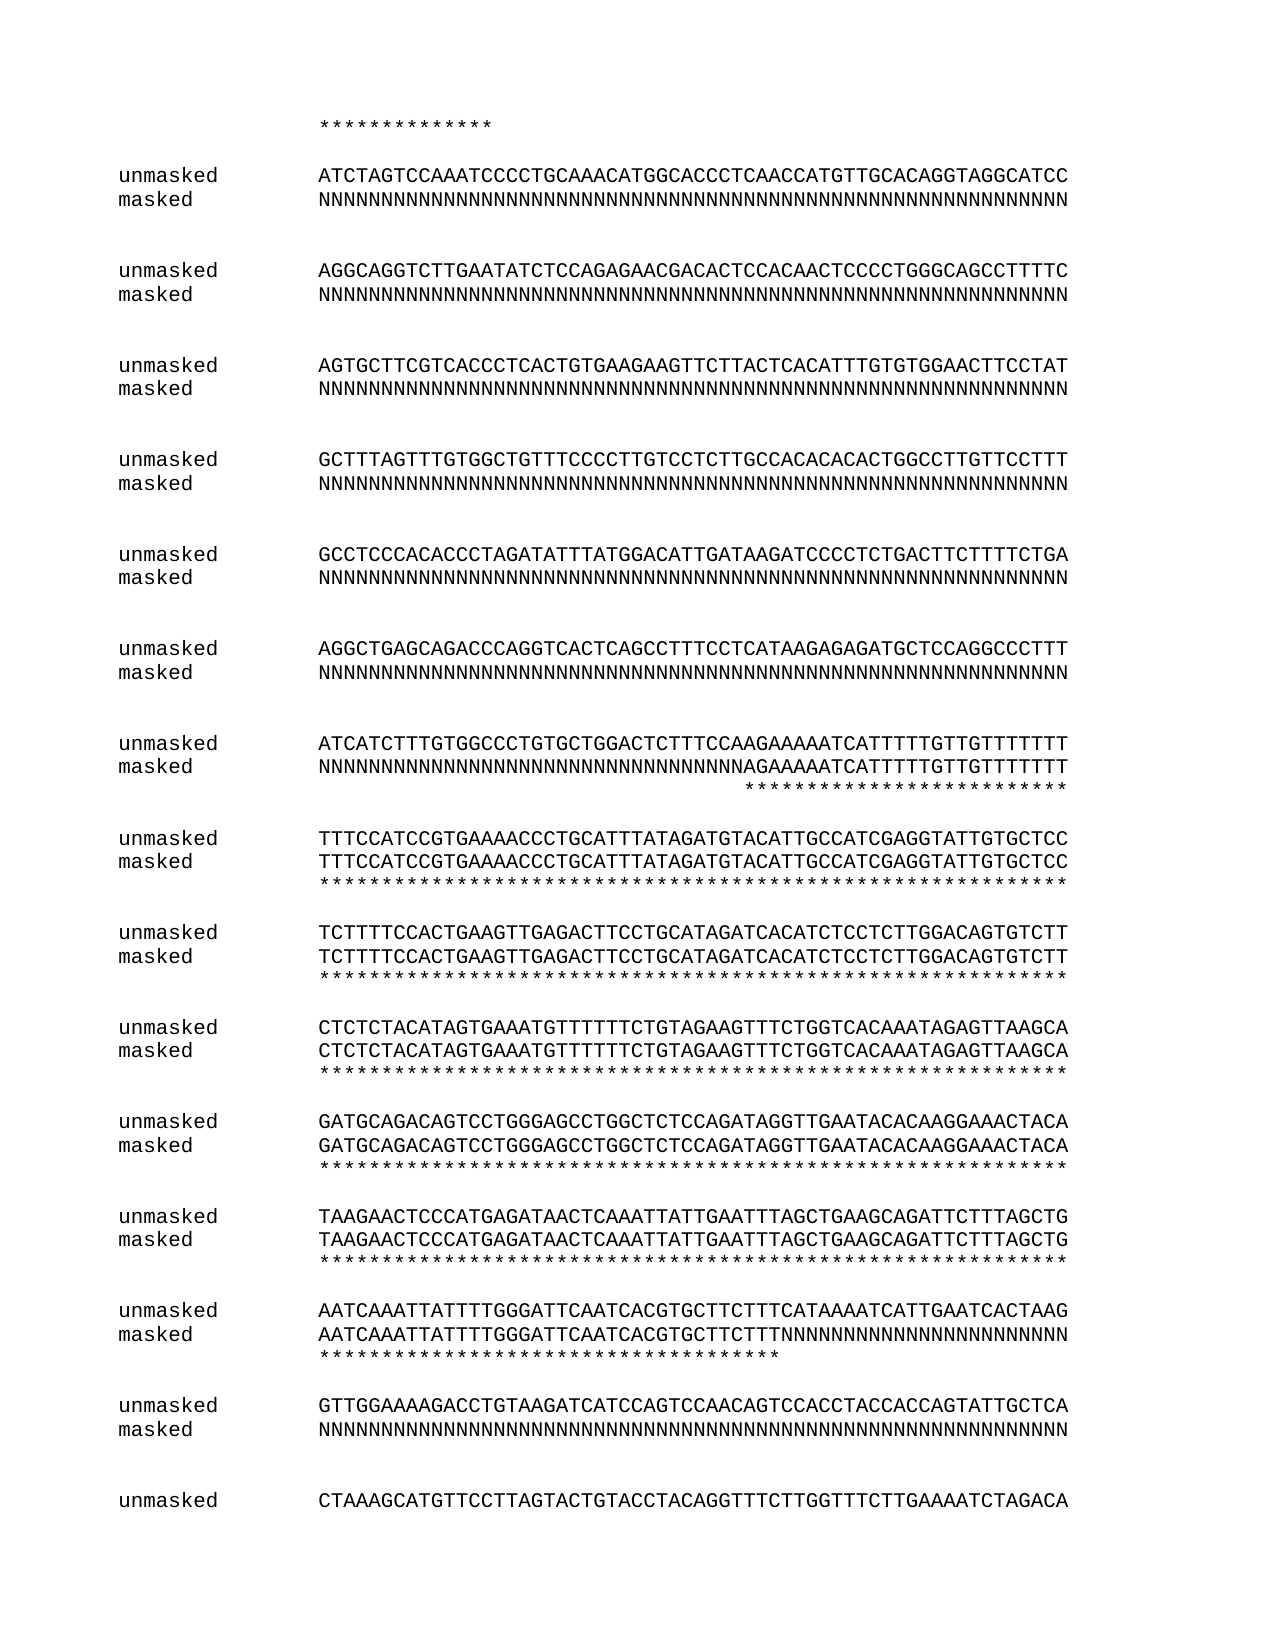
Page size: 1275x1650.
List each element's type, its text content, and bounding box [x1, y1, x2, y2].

text masked AATCAAATTATTTTGGGATTCAATCACGTGCTTCTTTNNNNNNNNNNNNNNNNNNNNNNN [118, 1324, 1157, 1348]
text unmasked ATCATCTTTGTGGCCCTGTGCTGGACTCTTTCCAAGAAAAATCATTTTTGTTGTTTTTTT [118, 733, 1157, 757]
text masked NNNNNNNNNNNNNNNNNNNNNNNNNNNNNNNNNNNNNNNNNNNNNNNNNNNNNNNNNNNN [118, 284, 1157, 307]
text masked TAAGAACTCCCATGAGATAACTCAAATTATTGAATTTAGCTGAAGCAGATTCTTTAGCTG [118, 1229, 1157, 1253]
text unmasked ATCTAGTCCAAATCCCCTGCAAACATGGCACCCTCAACCATGTTGCACAGGTAGGCATCC [118, 165, 1157, 189]
text unmasked TAAGAACTCCCATGAGATAACTCAAATTATTGAATTTAGCTGAAGCAGATTCTTTAGCTG [118, 1206, 1157, 1229]
text masked NNNNNNNNNNNNNNNNNNNNNNNNNNNNNNNNNNNNNNNNNNNNNNNNNNNNNNNNNNNN [118, 378, 1157, 402]
text unmasked TTTCCATCCGTGAAAACCCTGCATTTATAGATGTACATTGCCATCGAGGTATTGTGCTCC [118, 827, 1157, 851]
text unmasked CTAAAGCATGTTCCTTAGTACTGTACCTACAGGTTTCTTGGTTTCTTGAAAATCTAGACA [118, 1489, 1157, 1513]
text ************************************* [118, 1348, 1157, 1371]
text unmasked TCTTTTCCACTGAAGTTGAGACTTCCTGCATAGATCACATCTCCTCTTGGACAGTGTCTT [118, 922, 1157, 946]
text ************** [118, 118, 1157, 142]
text unmasked CTCTCTACATAGTGAAATGTTTTTTCTGTAGAAGTTTCTGGTCACAAATAGAGTTAAGCA [118, 1017, 1157, 1040]
text ************************** [118, 780, 1157, 804]
text masked GATGCAGACAGTCCTGGGAGCCTGGCTCTCCAGATAGGTTGAATACACAAGGAAACTACA [118, 1135, 1157, 1158]
text masked NNNNNNNNNNNNNNNNNNNNNNNNNNNNNNNNNNNNNNNNNNNNNNNNNNNNNNNNNNNN [118, 473, 1157, 496]
text unmasked AGTGCTTCGTCACCCTCACTGTGAAGAAGTTCTTACTCACATTTGTGTGGAACTTCCTAT [118, 354, 1157, 378]
text ************************************************************ [118, 969, 1157, 993]
text unmasked AGGCTGAGCAGACCCAGGTCACTCAGCCTTTCCTCATAAGAGAGATGCTCCAGGCCCTTT [118, 638, 1157, 662]
text unmasked GTTGGAAAAGACCTGTAAGATCATCCAGTCCAACAGTCCACCTACCACCAGTATTGCTCA [118, 1395, 1157, 1419]
text unmasked GCCTCCCACACCCTAGATATTTATGGACATTGATAAGATCCCCTCTGACTTCTTTTCTGA [118, 544, 1157, 567]
text unmasked GATGCAGACAGTCCTGGGAGCCTGGCTCTCCAGATAGGTTGAATACACAAGGAAACTACA [118, 1111, 1157, 1135]
text masked NNNNNNNNNNNNNNNNNNNNNNNNNNNNNNNNNNNNNNNNNNNNNNNNNNNNNNNNNNNN [118, 662, 1157, 686]
text ************************************************************ [118, 875, 1157, 898]
text masked CTCTCTACATAGTGAAATGTTTTTTCTGTAGAAGTTTCTGGTCACAAATAGAGTTAAGCA [118, 1040, 1157, 1064]
text unmasked AGGCAGGTCTTGAATATCTCCAGAGAACGACACTCCACAACTCCCCTGGGCAGCCTTTTC [118, 260, 1157, 284]
text masked NNNNNNNNNNNNNNNNNNNNNNNNNNNNNNNNNNAGAAAAATCATTTTTGTTGTTTTTTT [118, 757, 1157, 780]
text ************************************************************ [118, 1064, 1157, 1088]
text masked NNNNNNNNNNNNNNNNNNNNNNNNNNNNNNNNNNNNNNNNNNNNNNNNNNNNNNNNNNNN [118, 189, 1157, 213]
text masked TCTTTTCCACTGAAGTTGAGACTTCCTGCATAGATCACATCTCCTCTTGGACAGTGTCTT [118, 946, 1157, 969]
text masked TTTCCATCCGTGAAAACCCTGCATTTATAGATGTACATTGCCATCGAGGTATTGTGCTCC [118, 851, 1157, 875]
text masked NNNNNNNNNNNNNNNNNNNNNNNNNNNNNNNNNNNNNNNNNNNNNNNNNNNNNNNNNNNN [118, 567, 1157, 591]
text ************************************************************ [118, 1253, 1157, 1277]
text ************************************************************ [118, 1158, 1157, 1182]
text masked NNNNNNNNNNNNNNNNNNNNNNNNNNNNNNNNNNNNNNNNNNNNNNNNNNNNNNNNNNNN [118, 1419, 1157, 1442]
text unmasked GCTTTAGTTTGTGGCTGTTTCCCCTTGTCCTCTTGCCACACACACTGGCCTTGTTCCTTT [118, 449, 1157, 473]
text unmasked AATCAAATTATTTTGGGATTCAATCACGTGCTTCTTTCATAAAATCATTGAATCACTAAG [118, 1300, 1157, 1324]
